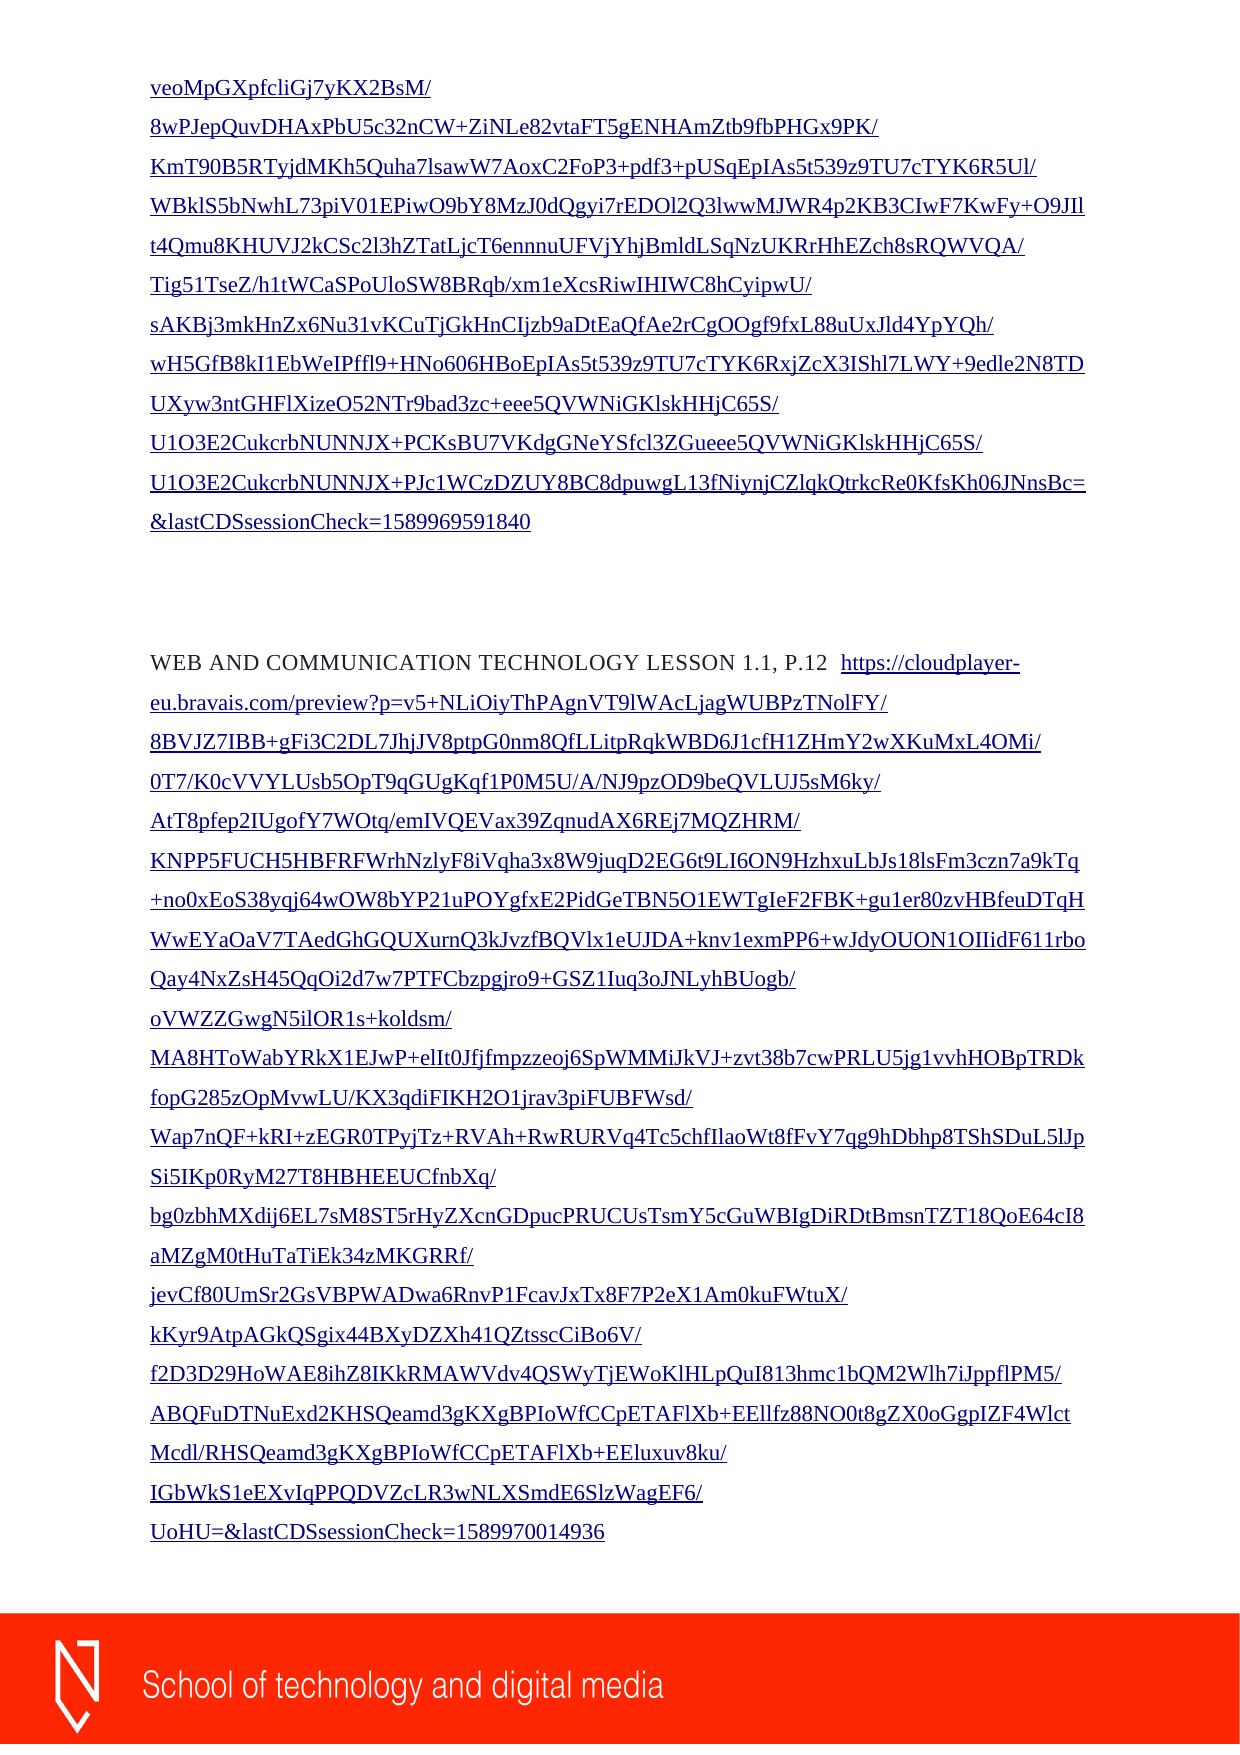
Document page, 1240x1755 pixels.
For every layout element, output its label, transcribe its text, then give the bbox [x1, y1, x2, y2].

text Web and communication technology Lesson 1.1, p.12 https://cloudplayer-eu.bravais.com/preview?p=v5+NLiOiyThPAgnVT9lWAcLjagWUBPzTNolFY/8BVJZ7IBB+gFi3C2DL7JhjJV8ptpG0nm8QfLLitpRqkWBD6J1cfH1ZHmY2wXKuMxL4OMi/0T7/K0cVVYLUsb5OpT9qGUgKqf1P0M5U/A/NJ9pzOD9beQVLUJ5sM6ky/AtT8pfep2IUgofY7WOtq/emIVQEVax39ZqnudAX6REj7MQZHRM/KNPP5FUCH5HBFRFWrhNzlyF8iVqha3x8W9juqD2EG6t9LI6ON9HzhxuLbJs18lsFm3czn7a9kTq+no0xEoS38yqj64wOW8bYP21uPOYgfxE2PidGeTBN5O1EWTgIeF2FBK+gu1er80zvHBfeuDTqHWwEYaOaV7TAedGhGQUXurnQ3kJvzfBQVlx1eUJDA+knv1exmPP6+wJdyOUON1OIIidF611rboQay4NxZsH45QqOi2d7w7PTFCbzpgjro9+GSZ1Iuq3oJNLyhBUogb/oVWZZGwgN5ilOR1s+koldsm/MA8HToWabYRkX1EJwP+elIt0Jfjfmpzzeoj6SpWMMiJkVJ+zvt38b7cwPRLU5jg1vvhHOBpTRDkfopG285zOpMvwLU/KX3qdiFIKH2O1jrav3piFUBFWsd/Wap7nQF+kRI+zEGR0TPyjTz+RVAh+RwRURVq4Tc5chfIlaoWt8fFvY7qg9hDbhp8TShSDuL5lJpSi5IKp0RyM27T8HBHEEUCfnbXq/bg0zbhMXdij6EL7sM8ST5rHyZXcnGDpucPRUCUsTsmY5cGuWBIgDiRDtBmsnTZT18QoE64cI8aMZgM0tHuTaTiEk34zMKGRRf/jevCf80UmSr2GsVBPWADwa6RnvP1FcavJxTx8F7P2eX1Am0kuFWtuX/kKyr9AtpAGkQSgix44BXyDZXh41QZtsscCiBo6V/f2D3D29HoWAE8ihZ8IKkRMAWVdv4QSWyTjEWoKlHLpQuI813hmc1bQM2Wlh7iJppflPM5/ABQFuDTNuExd2KHSQeamd3gKXgBPIoWfCCpETAFlXb+EEllfz88NO0t8gZX0oGgpIZF4WlctMcdl/RHSQeamd3gKXgBPIoWfCCpETAFlXb+EEluxuv8ku/IGbWkS1eEXvIqPPQDVZcLR3wNLXSmdE6SlzWagEF6/UoHU=&lastCDSsessionCheck=1589970014936 [150, 649, 1089, 1544]
text veoMpGXpfcliGj7yKX2BsM/8wPJepQuvDHAxPbU5c32nCW+ZiNLe82vtaFT5gENHAmZtb9fbPHGx9PK/KmT90B5RTyjdMKh5Quha7lsawW7AoxC2FoP3+pdf3+pUSqEpIAs5t539z9TU7cTYK6R5Ul/WBklS5bNwhL73piV01EPiwO9bY8MzJ0dQgyi7rEDOl2Q3lwwMJWR4p2KB3CIwF7KwFy+O9JIlt4Qmu8KHUVJ2kCSc2l3hZTatLjcT6ennnuUFVjYhjBmldLSqNzUKRrHhEZch8sRQWVQA/Tig51TseZ/h1tWCaSPoUloSW8BRqb/xm1eXcsRiwIHIWC8hCyipwU/sAKBj3mkHnZx6Nu31vKCuTjGkHnCIjzb9aDtEaQfAe2rCgOOgf9fxL88uUxJld4YpYQh/wH5GfB8kI1EbWeIPffl9+HNo606HBoEpIAs5t539z9TU7cTYK6RxjZcX3IShl7LWY+9edle2N8TDUXyw3ntGHFlXizeO52NTr9bad3zc+eee5QVWNiGKlskHHjC65S/U1O3E2CukcrbNUNNJX+PCKsBU7VKdgGNeYSfcl3ZGueee5QVWNiGKlskHHjC65S/U1O3E2CukcrbNUNNJX+PJc1WCzDZUY8BC8dpuwgL13fNiynjCZlqkQtrkcRe0KfsKh06JNnsBc=&lastCDSsessionCheck=1589969591840 [150, 74, 1089, 534]
